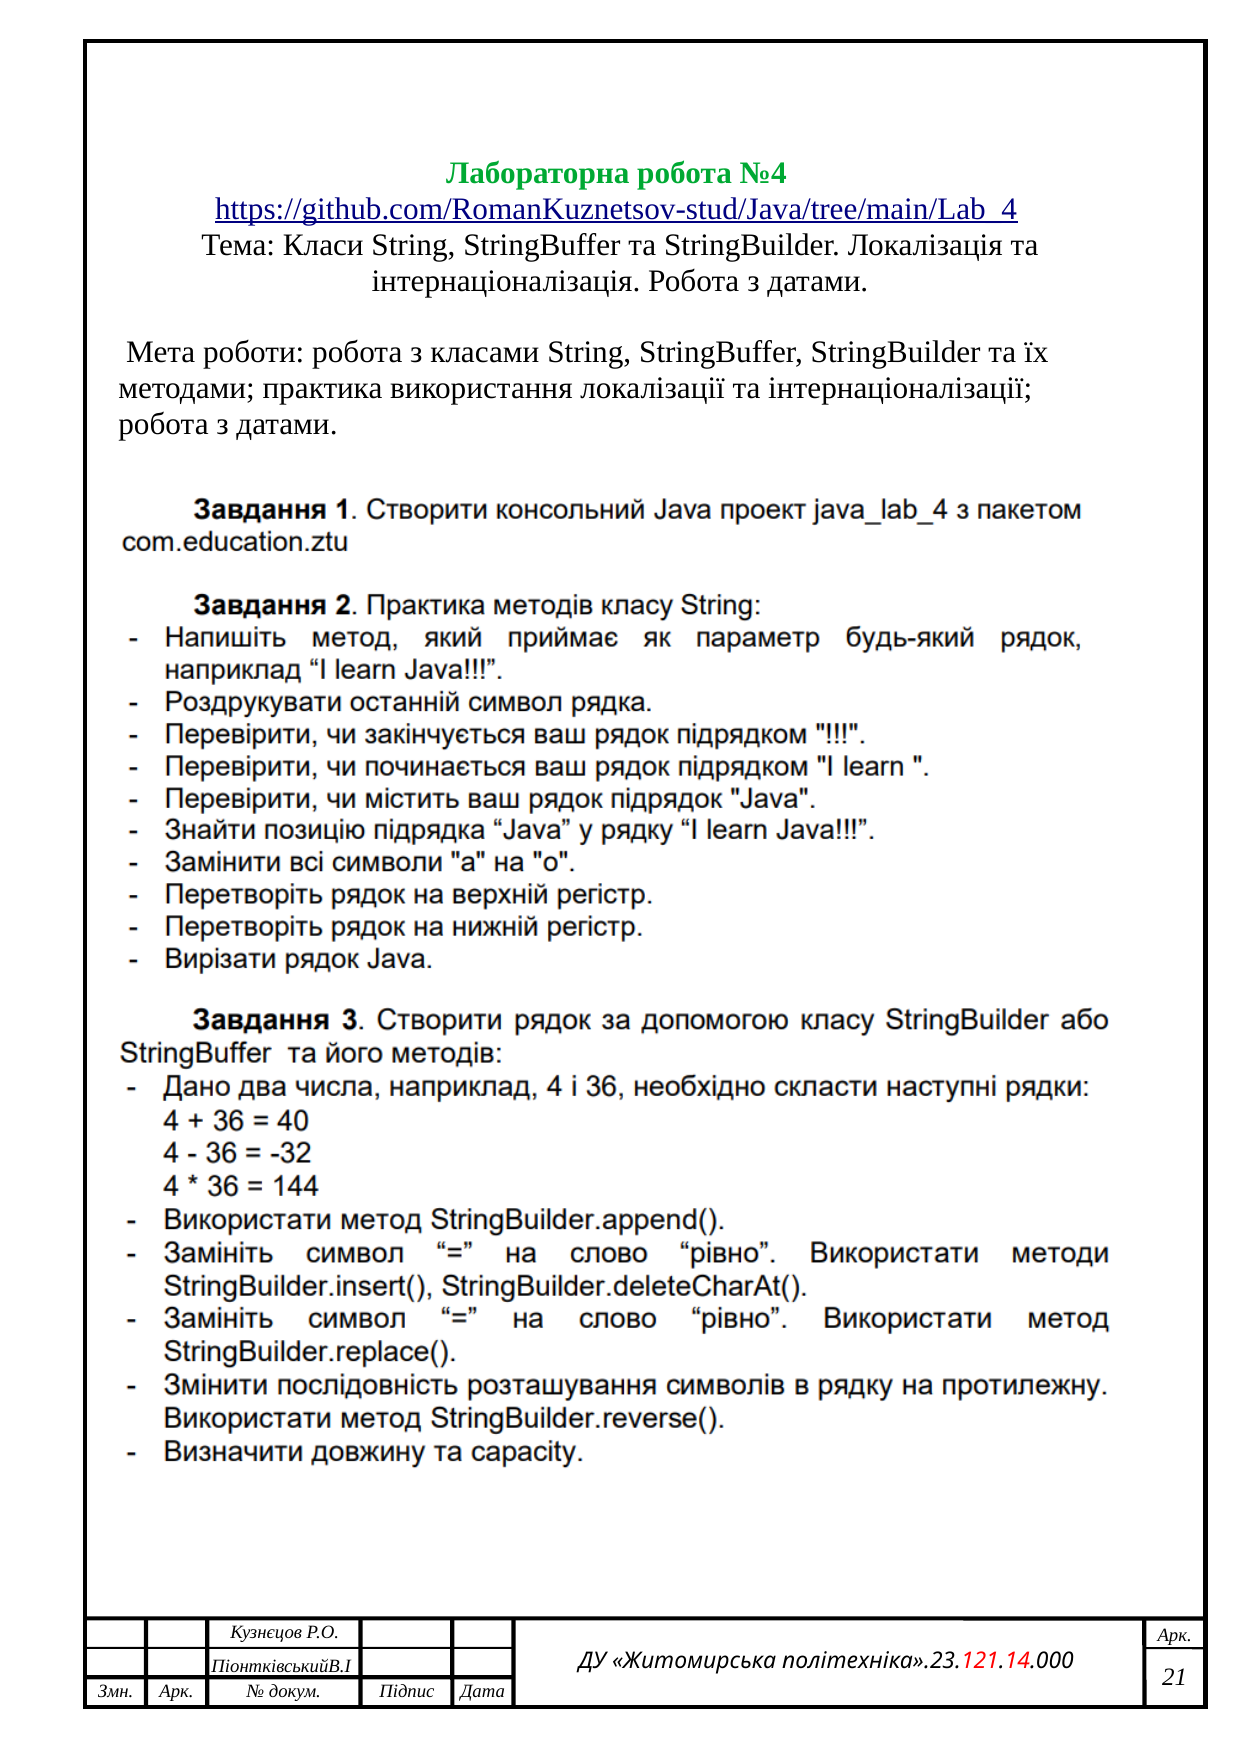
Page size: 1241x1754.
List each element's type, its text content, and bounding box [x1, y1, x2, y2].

picture [118, 477, 1123, 1471]
text Тема: Класи String, StringBuffer та StringBuilder. Локалізація та інтернаціоналізація. Робота з датами. [118, 226, 1122, 298]
text Мета роботи: робота з класами String, StringBuffer, StringBuilder та їх методами; практика використання локалізації та інтернаціоналізації; робота з датами. [118, 334, 1122, 442]
text Лабораторна робота №4 [118, 154, 1122, 190]
text https://github.com/RomanKuznetsov-stud/Java/tree/main/Lab_4 [118, 190, 1122, 226]
